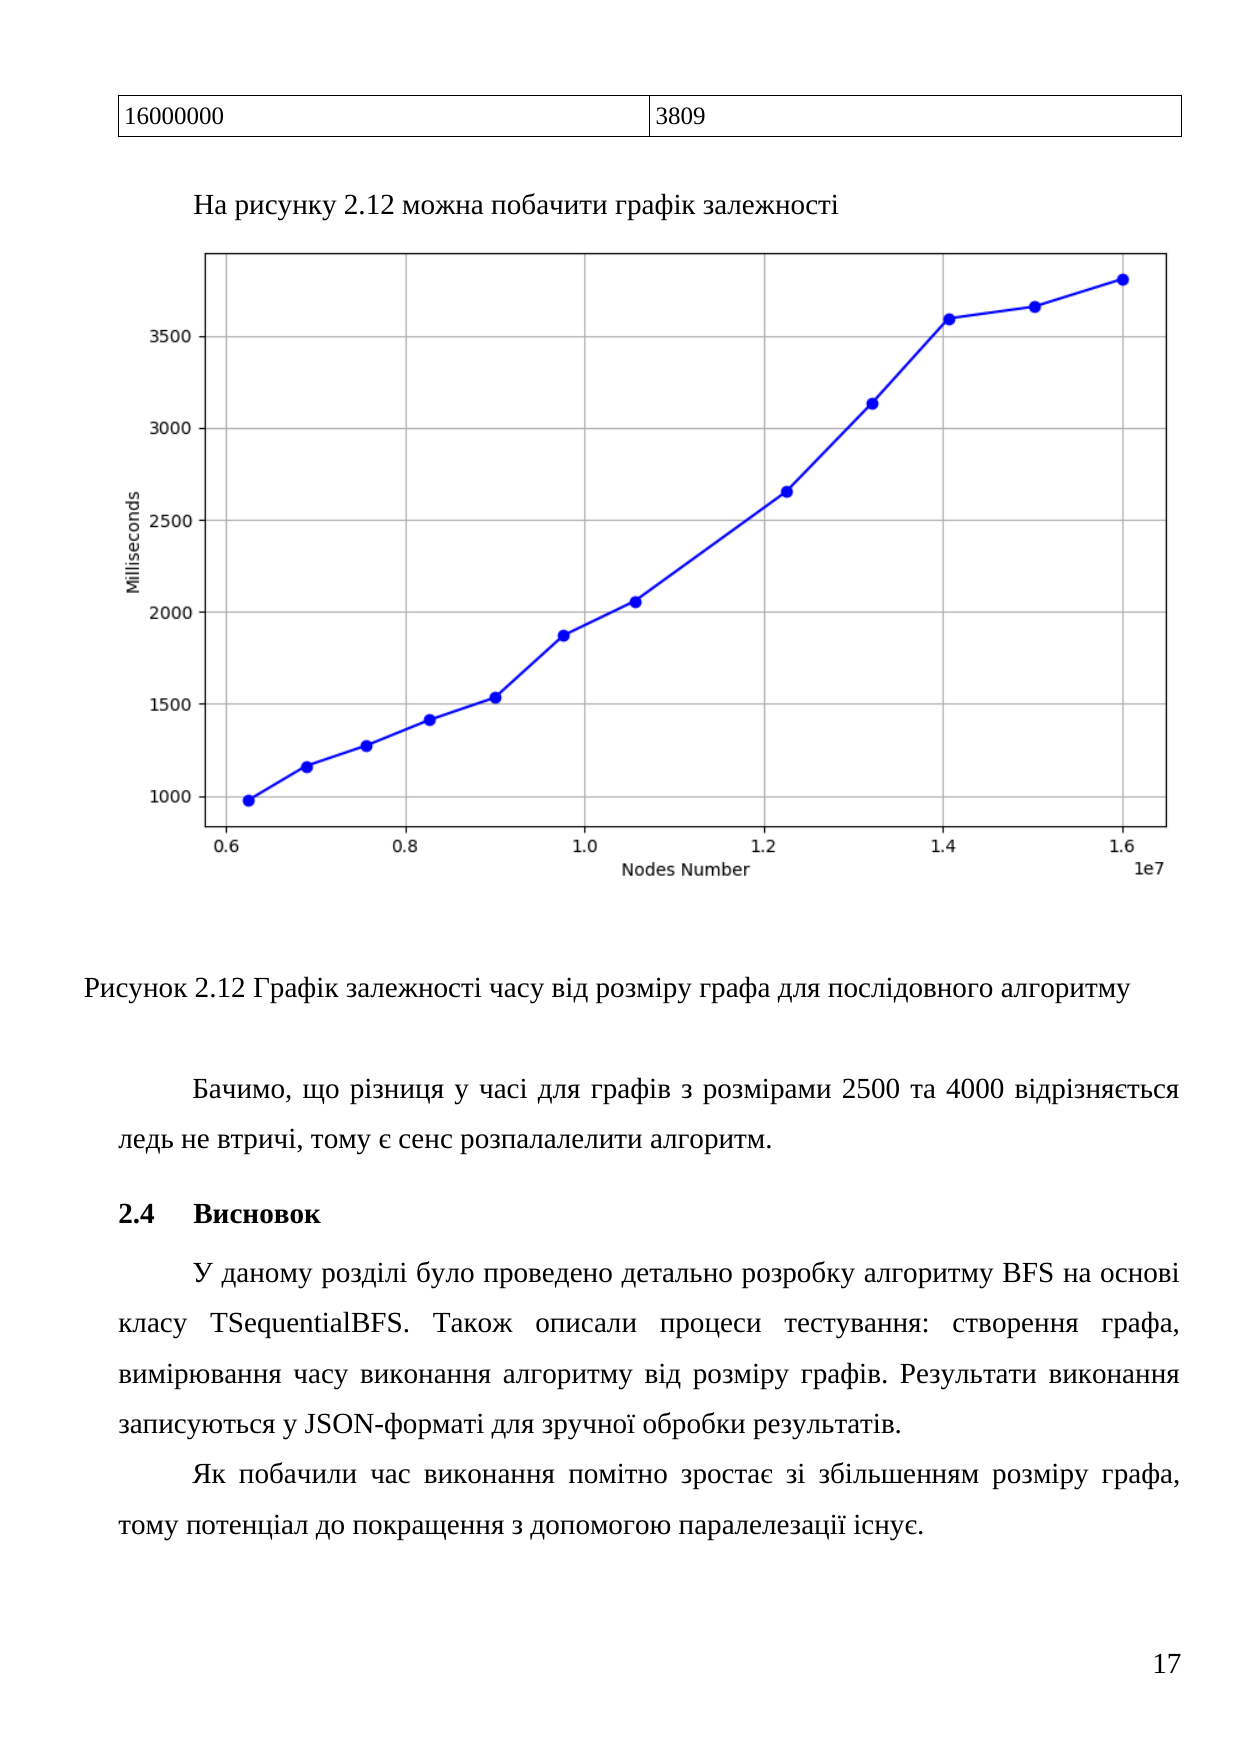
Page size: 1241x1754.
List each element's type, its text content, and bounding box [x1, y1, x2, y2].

table_cell 3809 [650, 96, 1181, 136]
text На рисунку 2.12 можна побачити графік залежності [118, 187, 1181, 221]
picture [118, 237, 1182, 887]
subtitle Висновок [118, 1197, 1181, 1230]
list Графік залежності часу від розміру графа для послідовного алгоритму [118, 970, 1181, 1004]
text Бачимо, що різниця у часі для графів з розмірами 2500 та 4000 відрізняється ледь не втричі, тому є сенс розпалалелити алгоритм. [118, 1071, 1181, 1155]
table_cell 16000000 [119, 96, 649, 136]
text Як побачили час виконання помітно зростає зі збільшенням розміру графа, тому потенціал до покращення з допомогою паралелезації існує. [118, 1456, 1181, 1540]
text У даному розділі було проведено детально розробку алгоритму BFS на основі класу TSequentialBFS. Також описали процеси тестування: створення графа, вимірювання часу виконання алгоритму від розміру графів. Результати виконання записуються у JSON-форматі для зручної обробки результатів. [118, 1255, 1181, 1440]
